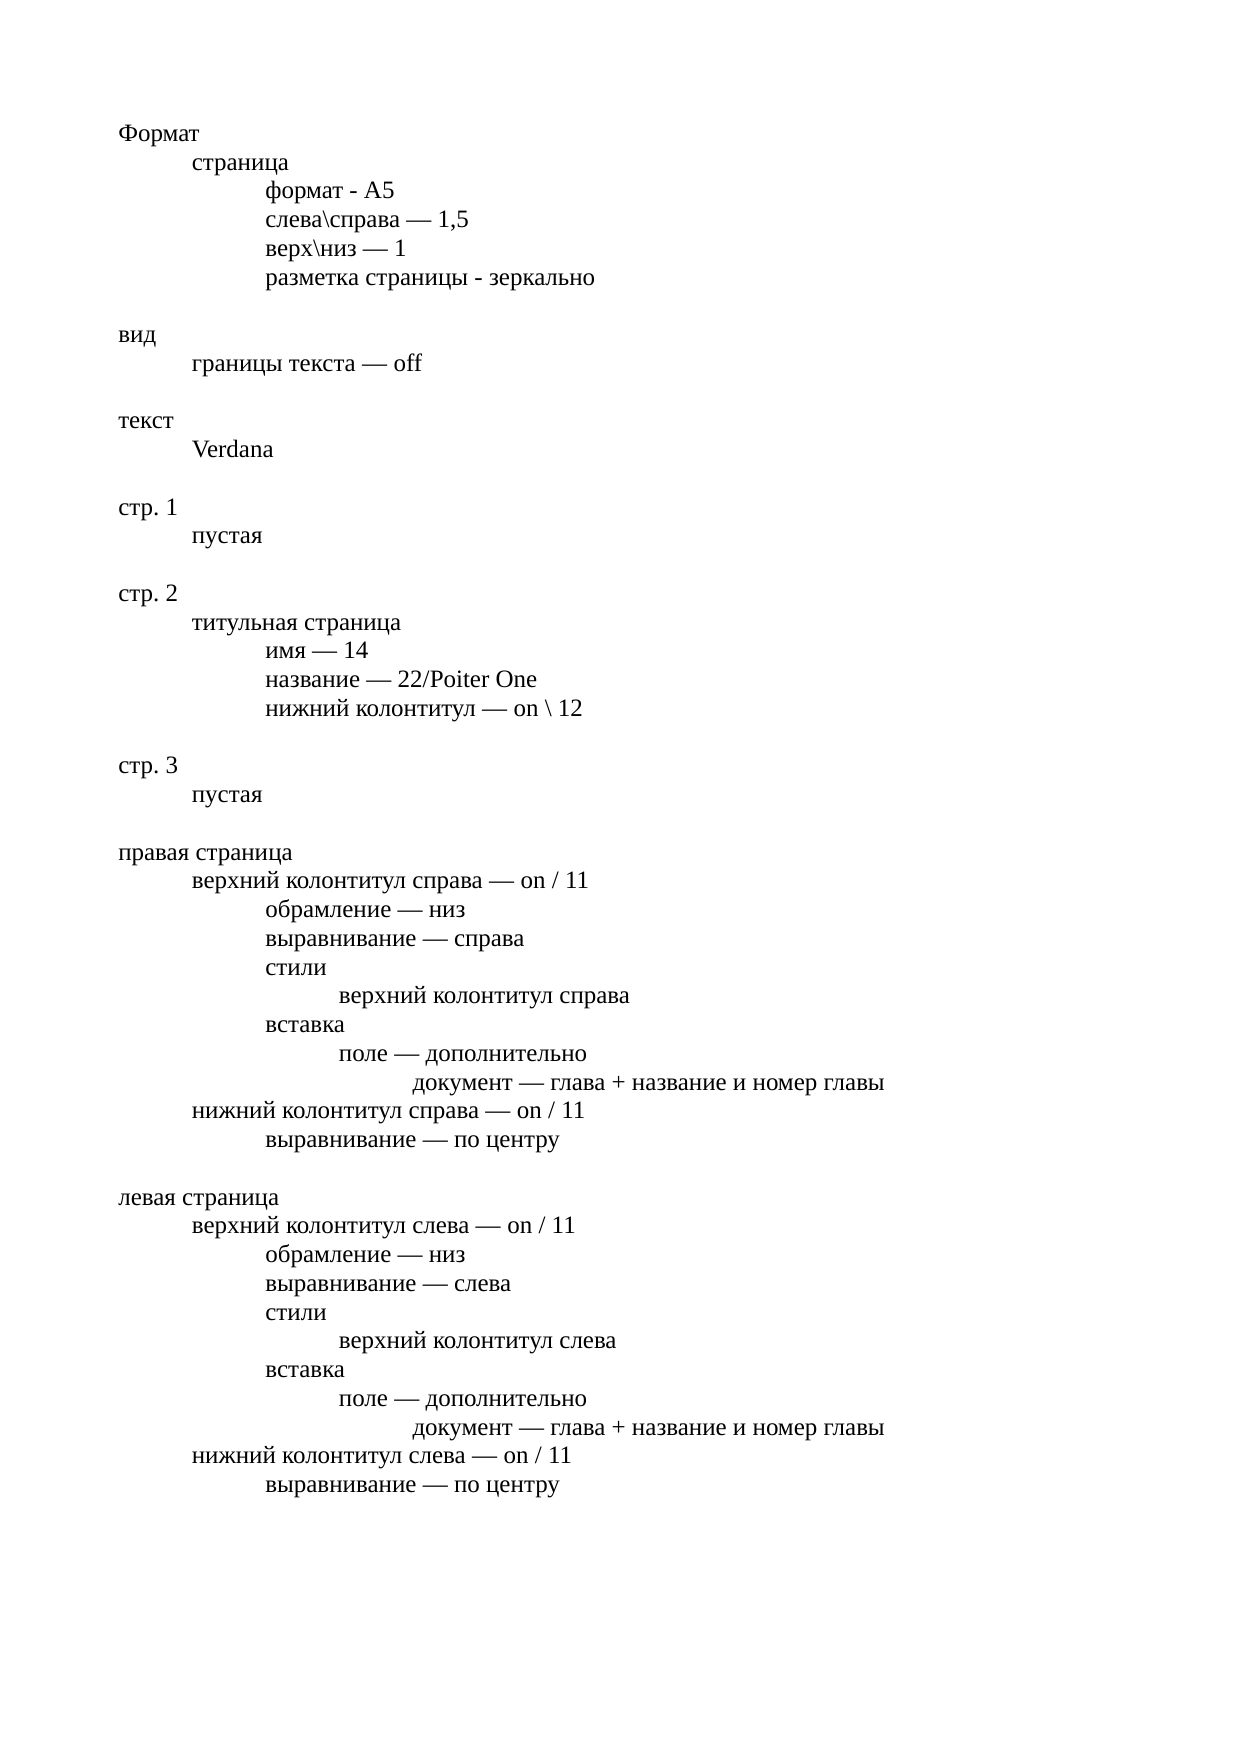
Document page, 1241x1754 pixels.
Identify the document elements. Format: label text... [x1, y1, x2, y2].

text правая страница [118, 837, 1122, 866]
text вставка [118, 1009, 1122, 1038]
text слева\справа — 1,5 [118, 204, 1122, 233]
text пустая [118, 779, 1122, 808]
text стр. 1 [118, 492, 1122, 521]
text пустая [118, 521, 1122, 549]
text выравнивание — справа [118, 923, 1122, 952]
text разметка страницы - зеркально [118, 262, 1122, 291]
text Формат [118, 118, 1122, 147]
text нижний колонтитул слева — on / 11 [118, 1441, 1122, 1469]
text документ — глава + название и номер главы [118, 1067, 1122, 1096]
text нижний колонтитул справа — on / 11 [118, 1096, 1122, 1124]
text верхний колонтитул справа [118, 981, 1122, 1009]
text вставка [118, 1354, 1122, 1383]
text верхний колонтитул слева [118, 1326, 1122, 1354]
text стили [118, 1297, 1122, 1326]
text выравнивание — по центру [118, 1469, 1122, 1498]
text нижний колонтитул — on \ 12 [118, 693, 1122, 722]
text верхний колонтитул справа — on / 11 [118, 866, 1122, 894]
text поле — дополнительно [118, 1038, 1122, 1067]
text левая страница [118, 1182, 1122, 1211]
text выравнивание — по центру [118, 1124, 1122, 1153]
text стр. 3 [118, 751, 1122, 779]
text стр. 2 [118, 578, 1122, 607]
text текст [118, 406, 1122, 434]
text имя — 14 [118, 636, 1122, 664]
text титульная страница [118, 607, 1122, 636]
text выравнивание — слева [118, 1268, 1122, 1297]
text документ — глава + название и номер главы [118, 1412, 1122, 1441]
text обрамление — низ [118, 894, 1122, 923]
text поле — дополнительно [118, 1383, 1122, 1412]
text обрамление — низ [118, 1239, 1122, 1268]
text страница [118, 147, 1122, 176]
text верхний колонтитул слева — on / 11 [118, 1211, 1122, 1239]
text формат - А5 [118, 176, 1122, 204]
text верх\низ — 1 [118, 233, 1122, 262]
text границы текста — off [118, 348, 1122, 377]
text название — 22/Poiter One [118, 664, 1122, 693]
text Verdana [118, 434, 1122, 463]
text стили [118, 952, 1122, 981]
text вид [118, 319, 1122, 348]
